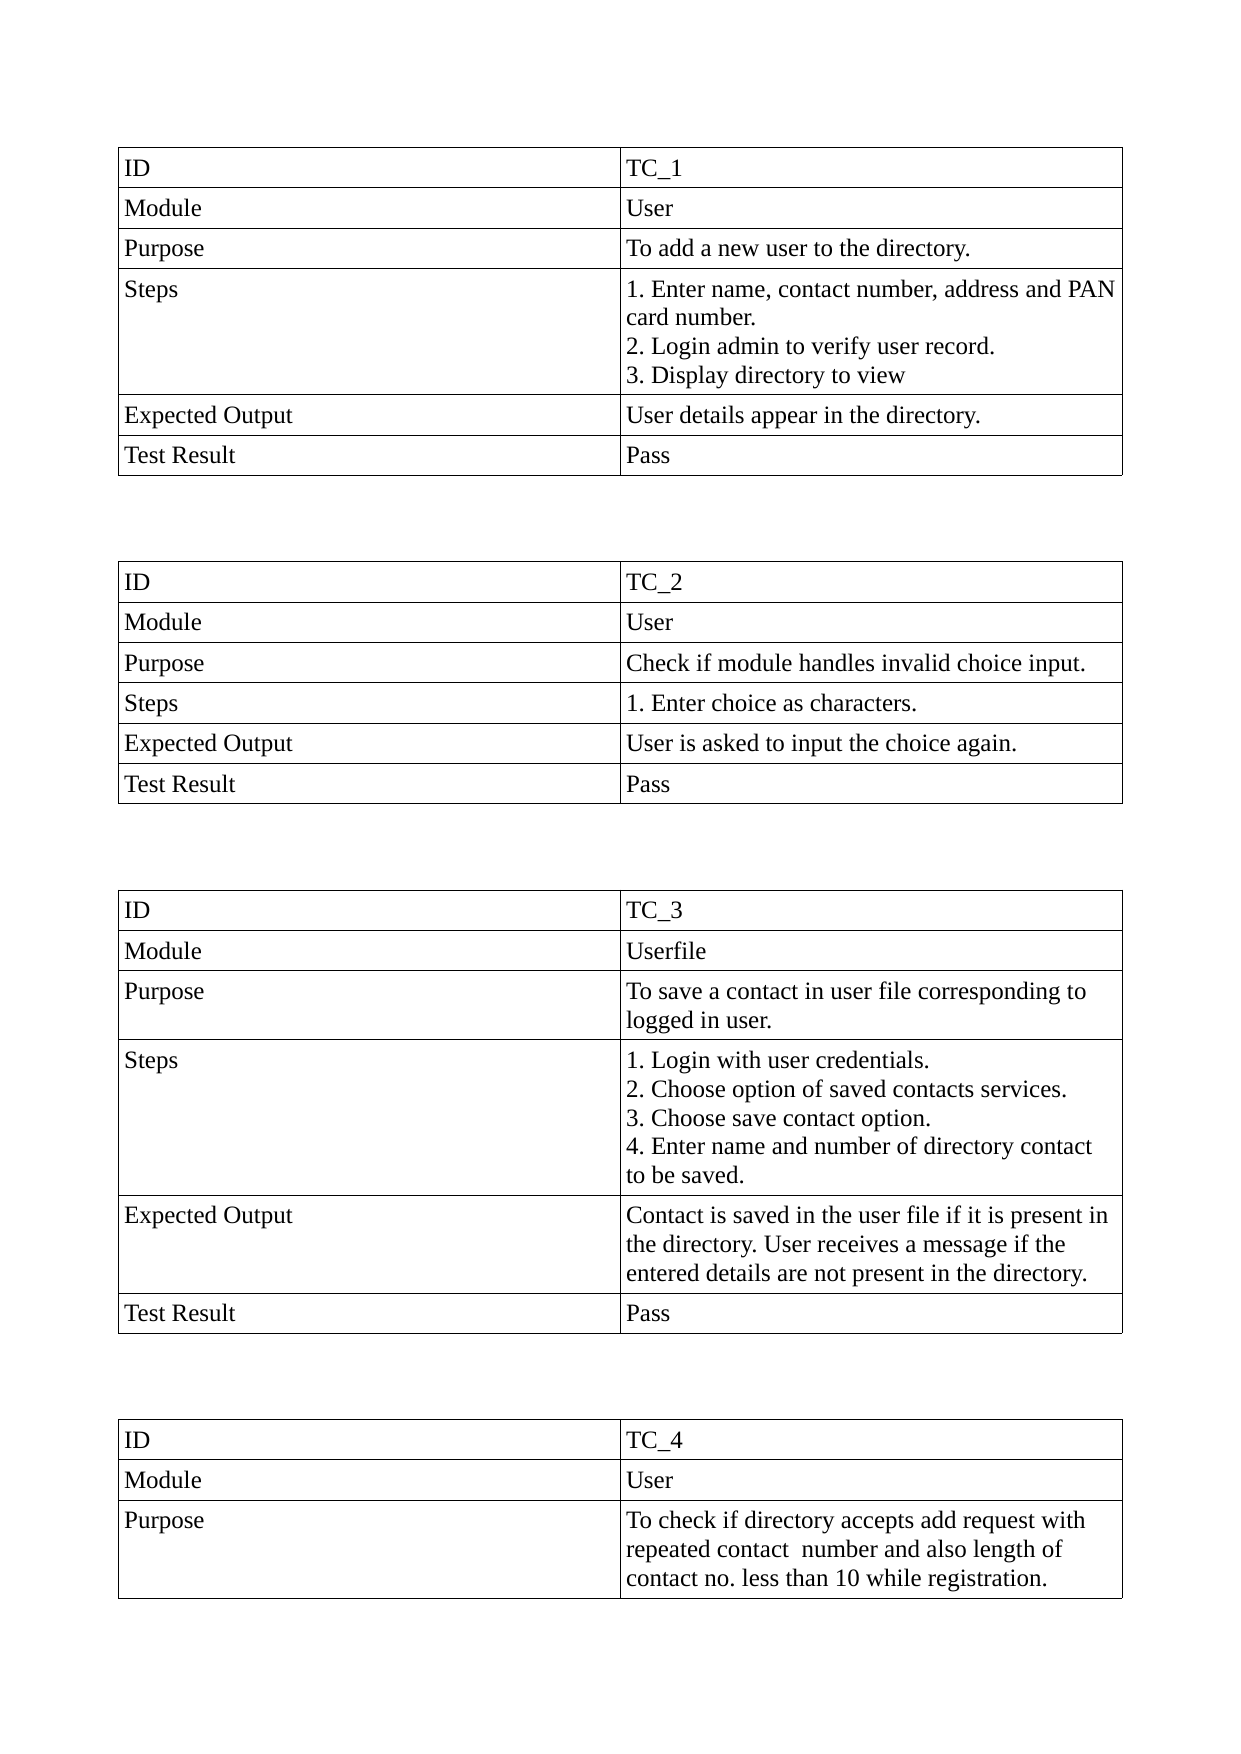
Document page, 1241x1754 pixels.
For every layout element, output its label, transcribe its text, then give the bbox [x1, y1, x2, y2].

table_cell Check if module handles invalid choice input. [621, 643, 1122, 682]
table_cell Expected Output [119, 724, 620, 763]
table_cell To check if directory accepts add request with repeated contact number and also length of contact no. less than 10 while registration. [621, 1501, 1122, 1597]
table_header TC_2 [621, 562, 1122, 602]
table_header TC_3 [621, 891, 1122, 930]
table_cell Steps [119, 683, 620, 723]
table_cell Contact is saved in the user file if it is present in the directory. User receives a message if the entered details are not present in the directory. [621, 1196, 1122, 1292]
table_header ID [119, 1420, 620, 1459]
table_cell Purpose [119, 1501, 620, 1597]
table_cell To add a new user to the directory. [621, 229, 1122, 268]
table_cell Pass [621, 764, 1122, 803]
table_cell Purpose [119, 643, 620, 682]
table_cell Steps [119, 269, 620, 394]
table_cell Module [119, 603, 620, 642]
table_cell Purpose [119, 971, 620, 1039]
table_cell Expected Output [119, 395, 620, 435]
table_cell Pass [621, 436, 1122, 475]
table_cell Module [119, 931, 620, 970]
table_cell 1. Enter name, contact number, address and PAN card number. 2. Login admin to verify user record. 3. Display directory to view [621, 269, 1122, 394]
table_cell 1. Login with user credentials. 2. Choose option of saved contacts services. 3. Choose save contact option. 4. Enter name and number of directory contact to be saved. [621, 1040, 1122, 1194]
table_cell To save a contact in user file corresponding to logged in user. [621, 971, 1122, 1039]
table_header TC_1 [621, 148, 1122, 187]
table_cell Module [119, 1460, 620, 1500]
table_cell Module [119, 188, 620, 227]
table_header TC_4 [621, 1420, 1122, 1459]
table_cell Steps [119, 1040, 620, 1194]
table_cell Pass [621, 1294, 1122, 1333]
table_cell User [621, 603, 1122, 642]
table_cell Test Result [119, 436, 620, 475]
table_cell User [621, 1460, 1122, 1500]
table_cell Expected Output [119, 1196, 620, 1292]
table_header ID [119, 148, 620, 187]
table_cell Purpose [119, 229, 620, 268]
table_cell User details appear in the directory. [621, 395, 1122, 435]
table_cell 1. Enter choice as characters. [621, 683, 1122, 723]
table_cell User [621, 188, 1122, 227]
table_cell Test Result [119, 764, 620, 803]
table_cell User is asked to input the choice again. [621, 724, 1122, 763]
table_header ID [119, 562, 620, 602]
table_cell Test Result [119, 1294, 620, 1333]
table_header ID [119, 891, 620, 930]
table_cell Userfile [621, 931, 1122, 970]
